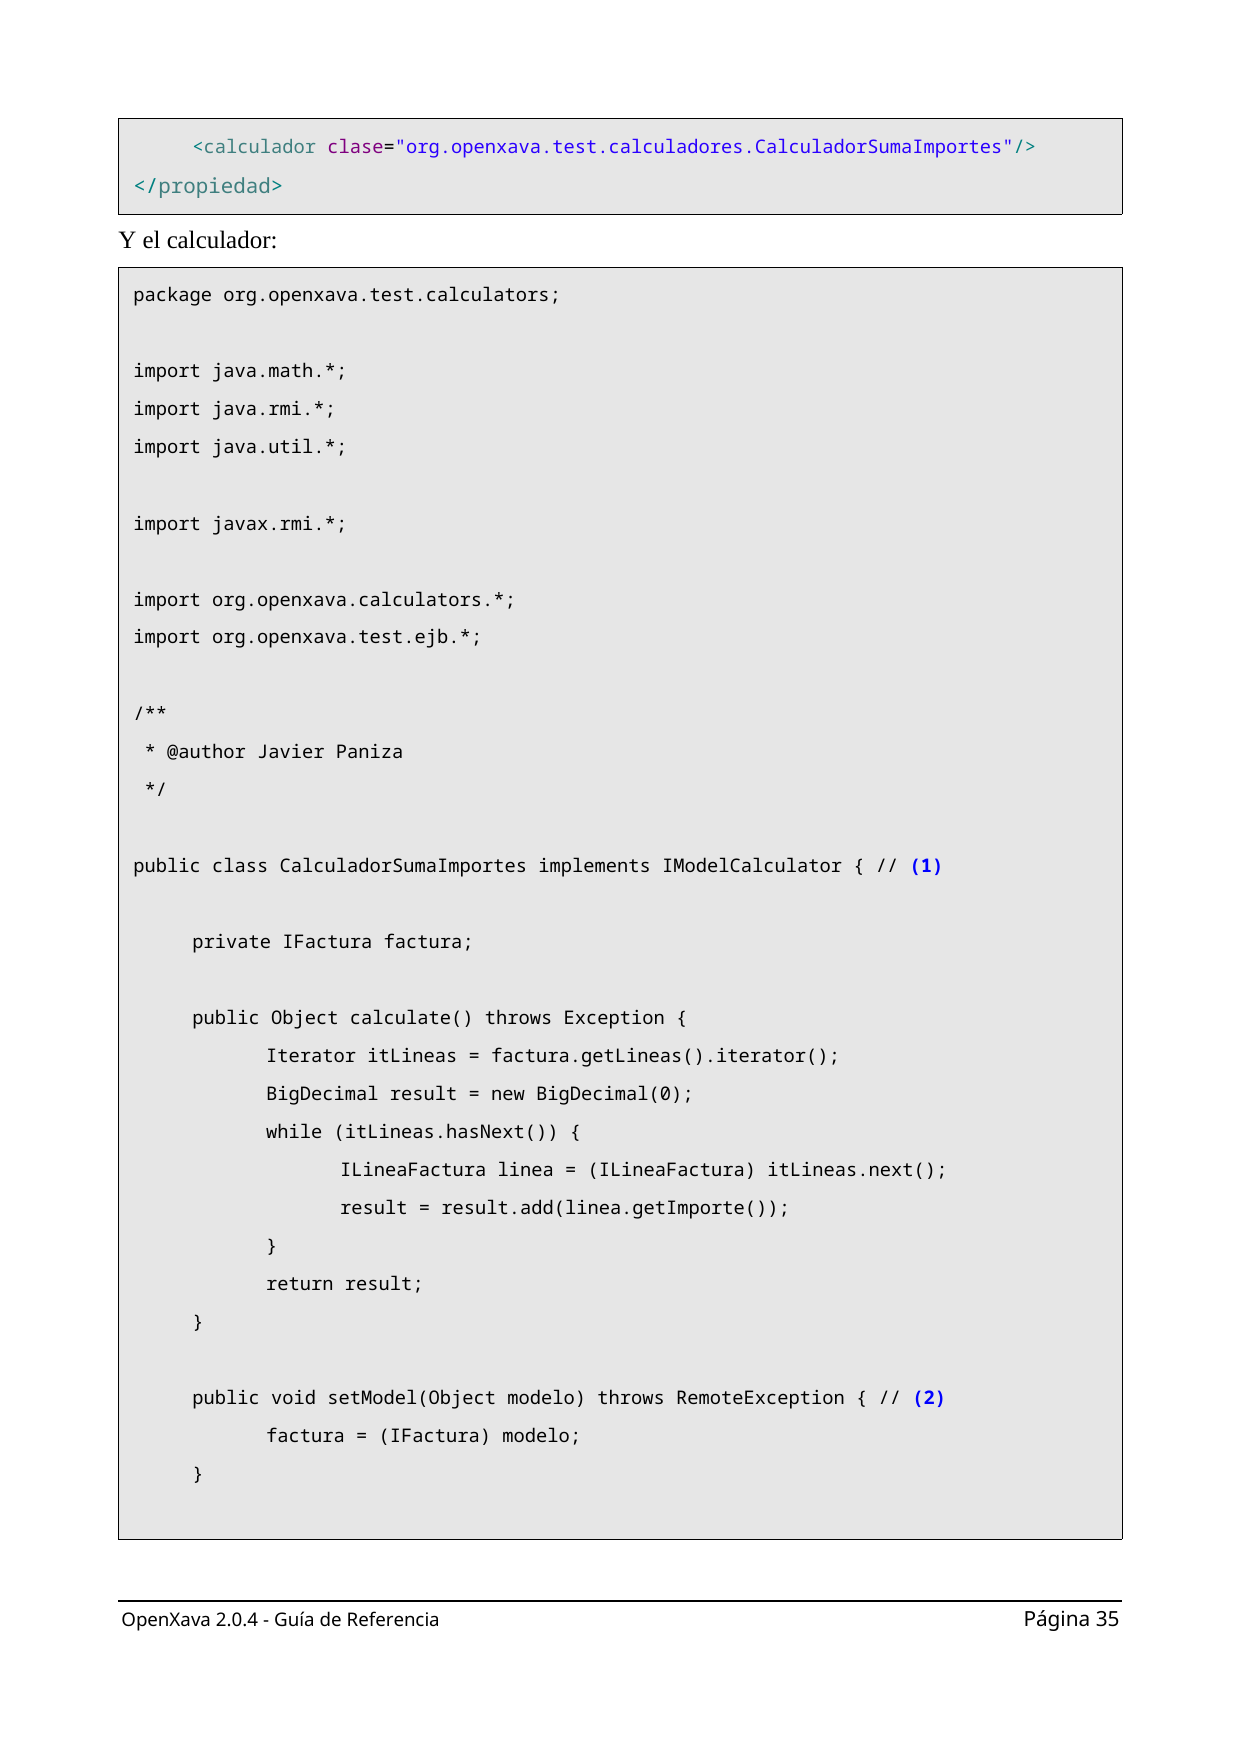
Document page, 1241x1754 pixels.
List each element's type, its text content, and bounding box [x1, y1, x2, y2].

text /** [119, 685, 1122, 723]
text } [119, 1293, 1122, 1331]
text </propiedad> [119, 156, 1122, 214]
text public void setModel(Object modelo) throws RemoteException { // (2) [119, 1369, 1122, 1407]
text while (itLineas.hasNext()) { [119, 1103, 1122, 1141]
text import org.openxava.calculators.*; [119, 571, 1122, 609]
text import javax.rmi.*; [119, 495, 1122, 533]
text } [119, 1446, 1122, 1483]
text public class CalculadorSumaImportes implements IModelCalculator { // (1) [119, 837, 1122, 875]
text package org.openxava.test.calculators; [119, 268, 1122, 305]
text result = result.add(linea.getImporte()); [119, 1179, 1122, 1217]
text } [119, 1217, 1122, 1255]
text ILineaFactura linea = (ILineaFactura) itLineas.next(); [119, 1141, 1122, 1179]
text private IFactura factura; [119, 913, 1122, 951]
text import java.util.*; [119, 419, 1122, 457]
text BigDecimal result = new BigDecimal(0); [119, 1065, 1122, 1103]
text factura = (IFactura) modelo; [119, 1407, 1122, 1446]
text * @author Javier Paniza [119, 723, 1122, 761]
text import org.openxava.test.ejb.*; [119, 609, 1122, 647]
text <calculador clase="org.openxava.test.calculadores.CalculadorSumaImportes"/> [119, 119, 1122, 156]
text return result; [119, 1255, 1122, 1293]
text */ [119, 761, 1122, 799]
text import java.rmi.*; [119, 381, 1122, 419]
text import java.math.*; [119, 343, 1122, 381]
text Iterator itLineas = factura.getLineas().iterator(); [119, 1027, 1122, 1065]
text Y el calculador: [118, 227, 1122, 254]
text public Object calculate() throws Exception { [119, 989, 1122, 1027]
